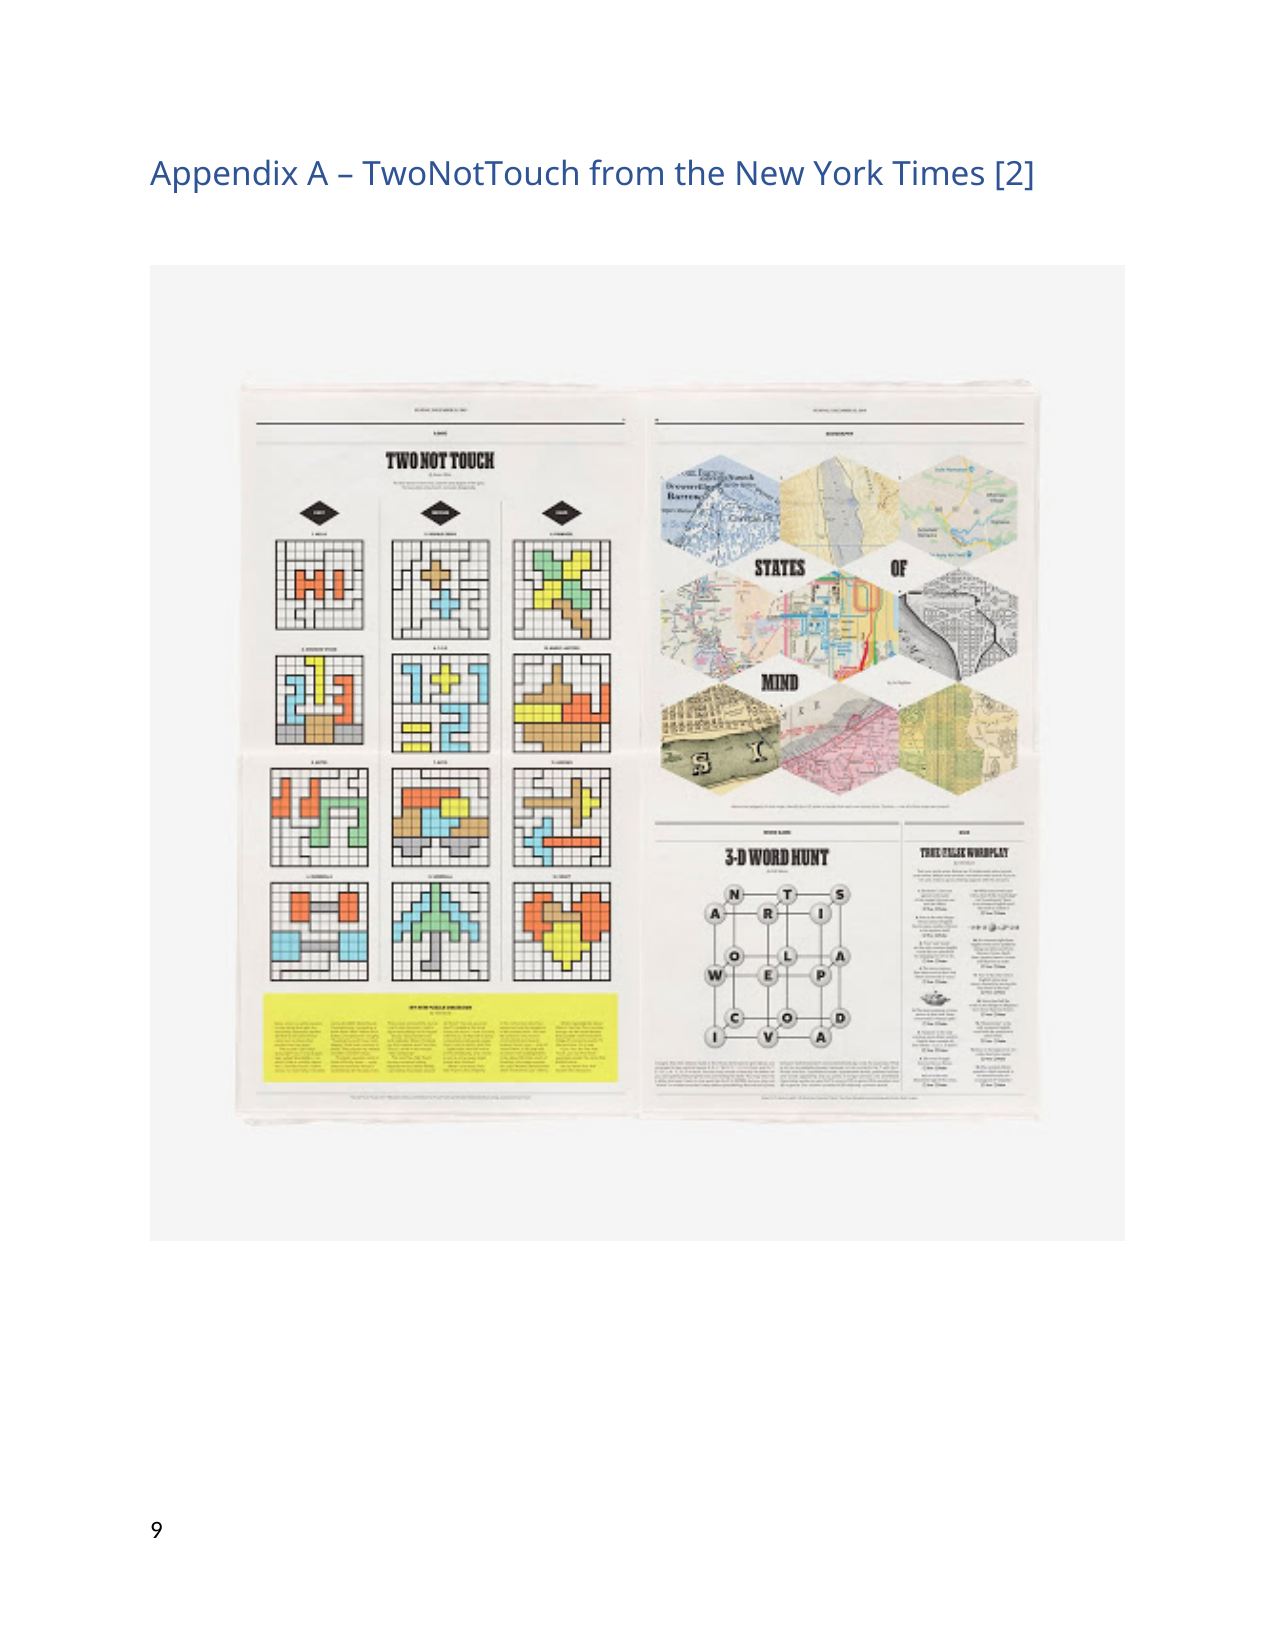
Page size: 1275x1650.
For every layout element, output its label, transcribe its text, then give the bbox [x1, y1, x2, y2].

subtitle Appendix A – TwoNotTouch from the New York Times [2] [150, 150, 1125, 195]
picture [150, 265, 1125, 1241]
